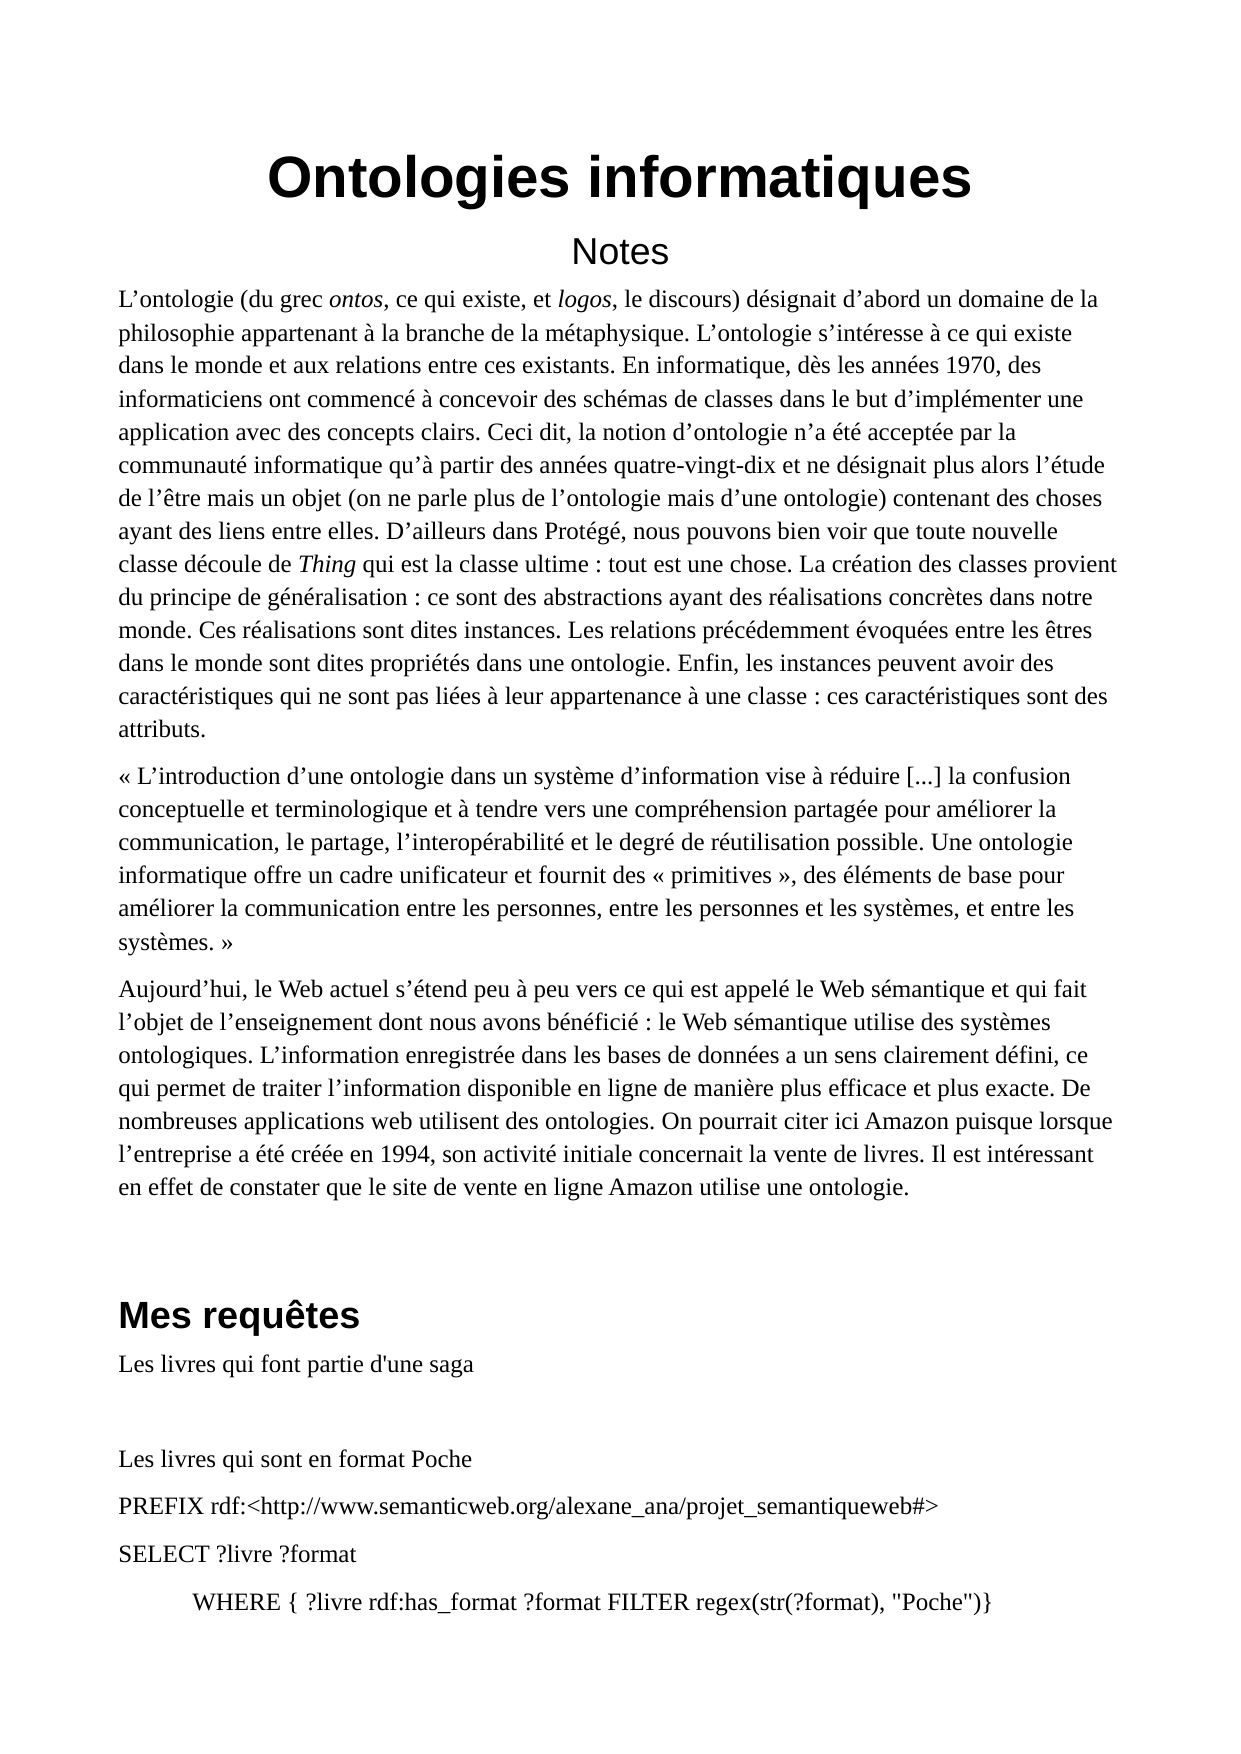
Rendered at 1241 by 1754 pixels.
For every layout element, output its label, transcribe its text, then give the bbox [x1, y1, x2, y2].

text Les livres qui sont en format Poche [118, 1444, 1122, 1473]
title Ontologies informatiques [118, 143, 1122, 210]
text « L’introduction d’une ontologie dans un système d’information vise à réduire [...] la confusion conceptuelle et terminologique et à tendre vers une compréhension partagée pour améliorer la communication, le partage, l’interopérabilité et le degré de réutilisation possible. Une ontologie informatique offre un cadre unificateur et fournit des « primitives », des éléments de base pour améliorer la communication entre les personnes, entre les personnes et les systèmes, et entre les systèmes. » [118, 761, 1122, 955]
text Aujourd’hui, le Web actuel s’étend peu à peu vers ce qui est appelé le Web sémantique et qui fait l’objet de l’enseignement dont nous avons bénéficié : le Web sémantique utilise des systèmes ontologiques. L’information enregistrée dans les bases de données a un sens clairement défini, ce qui permet de traiter l’information disponible en ligne de manière plus efficace et plus exacte. De nombreuses applications web utilisent des ontologies. On pourrait citer ici Amazon puisque lorsque l’entreprise a été créée en 1994, son activité initiale concernait la vente de livres. Il est intéressant en effet de constater que le site de vente en ligne Amazon utilise une ontologie. [118, 974, 1122, 1201]
subtitle Mes requêtes [118, 1292, 1122, 1336]
text WHERE { ?livre rdf:has_format ?format FILTER regex(str(?format), "Poche")} [118, 1587, 1122, 1615]
text L’ontologie (du grec ontos, ce qui existe, et logos, le discours) désignait d’abord un domaine de la philosophie appartenant à la branche de la métaphysique. L’ontologie s’intéresse à ce qui existe dans le monde et aux relations entre ces existants. En informatique, dès les années 1970, des informaticiens ont commencé à concevoir des schémas de classes dans le but d’implémenter une application avec des concepts clairs. Ceci dit, la notion d’ontologie n’a été acceptée par la communauté informatique qu’à partir des années quatre-vingt-dix et ne désignait plus alors l’étude de l’être mais un objet (on ne parle plus de l’ontologie mais d’une ontologie) contenant des choses ayant des liens entre elles. D’ailleurs dans Protégé, nous pouvons bien voir que toute nouvelle classe découle de Thing qui est la classe ultime : tout est une chose. La création des classes provient du principe de généralisation : ce sont des abstractions ayant des réalisations concrètes dans notre monde. Ces réalisations sont dites instances. Les relations précédemment évoquées entre les êtres dans le monde sont dites propriétés dans une ontologie. Enfin, les instances peuvent avoir des caractéristiques qui ne sont pas liées à leur appartenance à une classe : ces caractéristiques sont des attributs. [118, 284, 1122, 743]
text Les livres qui font partie d'une saga [118, 1349, 1122, 1377]
text SELECT ?livre ?format [118, 1539, 1122, 1568]
text PREFIX rdf:<http://www.semanticweb.org/alexane_ana/projet_semantiqueweb#> [118, 1491, 1122, 1520]
subtitle Notes [118, 229, 1122, 272]
